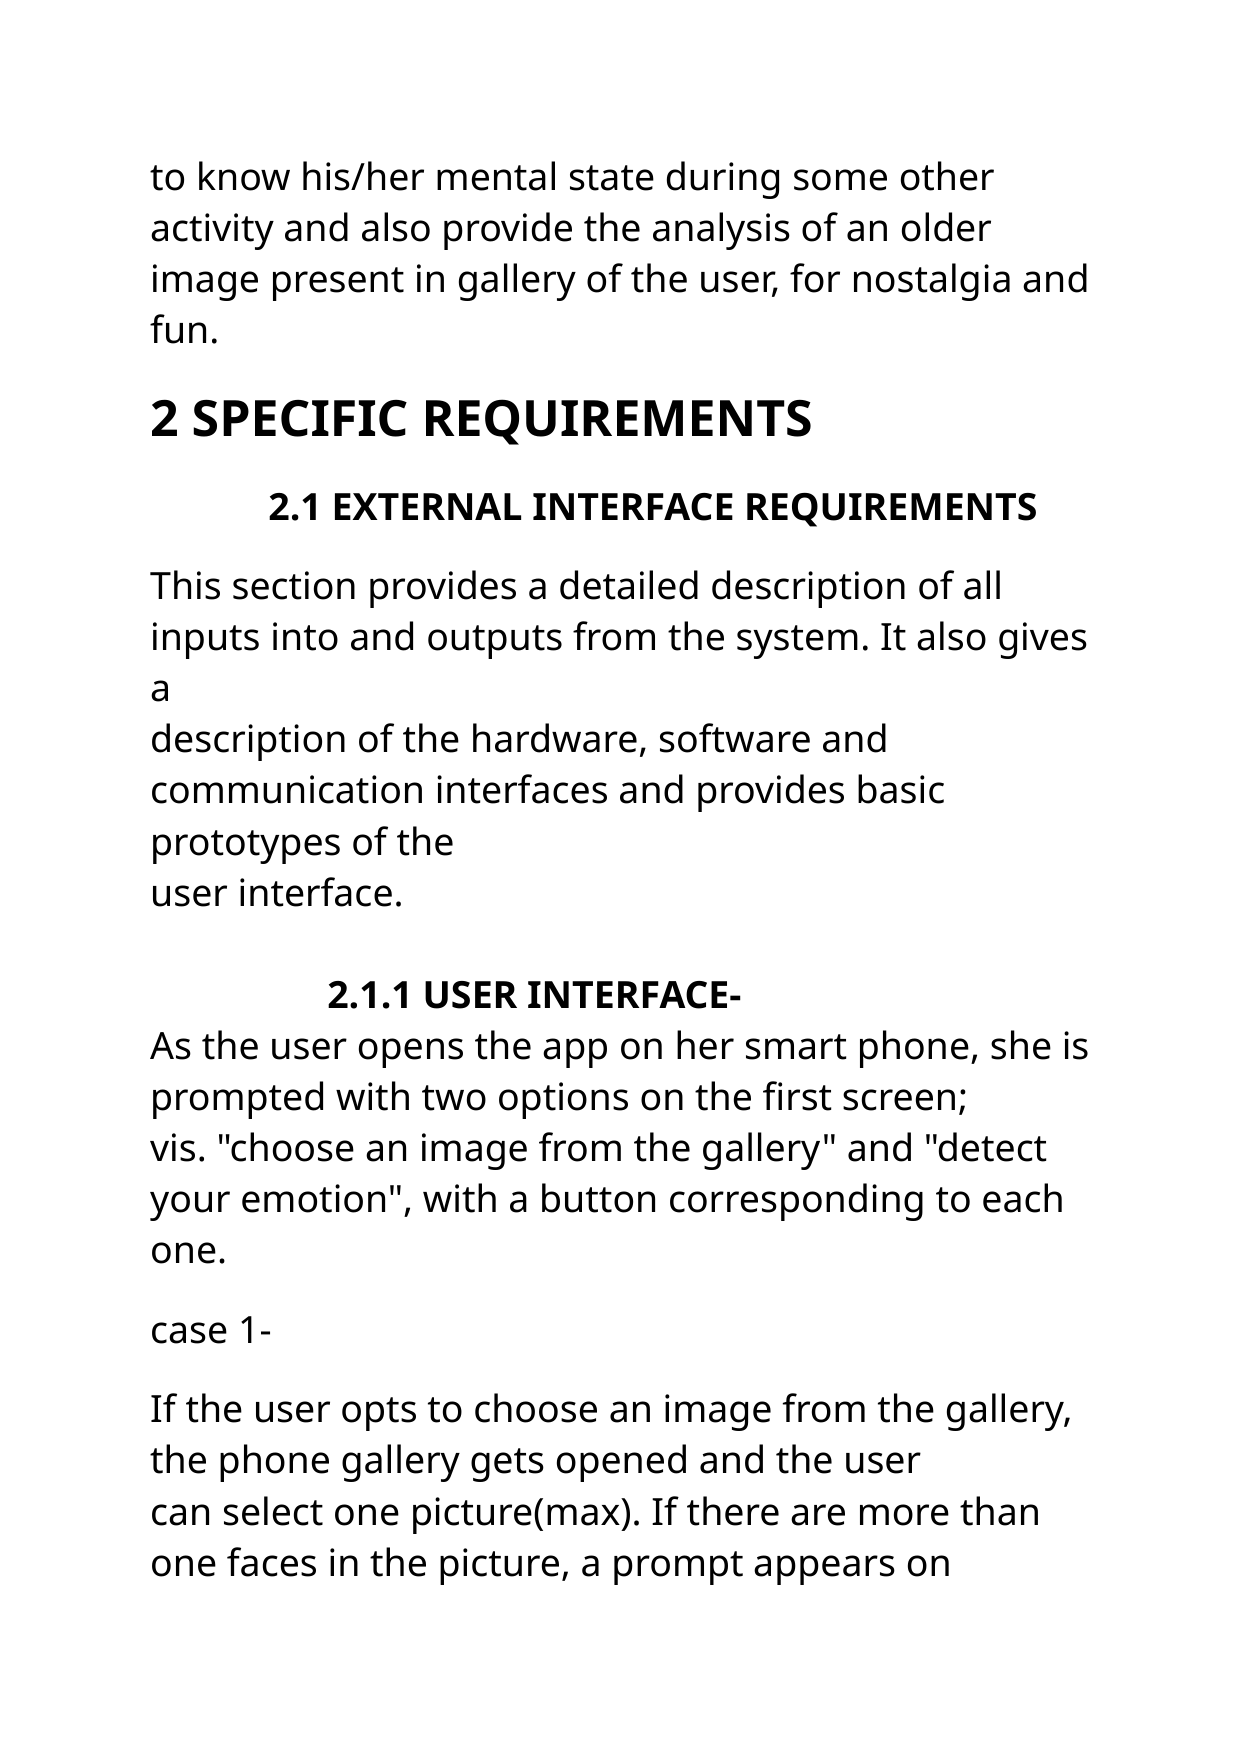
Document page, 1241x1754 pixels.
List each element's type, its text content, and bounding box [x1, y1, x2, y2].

text can select one picture(max). If there are more than one faces in the picture, a prompt appears on [150, 1485, 1090, 1587]
text If the user opts to choose an image from the gallery, the phone gallery gets opened and the user [150, 1383, 1090, 1485]
text case 1- [150, 1303, 1090, 1354]
text 2.1 EXTERNAL INTERFACE REQUIREMENTS [150, 480, 1090, 531]
text As the user opens the app on her smart phone, she is prompted with two options on the first screen; [150, 1019, 1090, 1121]
text vis. "choose an image from the gallery" and "detect your emotion", with a button corresponding to each one. [150, 1121, 1090, 1274]
text user interface. [150, 866, 1090, 917]
text description of the hardware, software and communication interfaces and provides basic prototypes of the [150, 713, 1090, 866]
text to know his/her mental state during some other activity and also provide the analysis of an older image present in gallery of the user, for nostalgia and fun. [150, 150, 1090, 354]
text This section provides a detailed description of all inputs into and outputs from the system. It also gives a [150, 559, 1090, 713]
text 2.1.1 USER INTERFACE- [150, 968, 1090, 1019]
text 2 SPECIFIC REQUIREMENTS [150, 383, 1090, 451]
